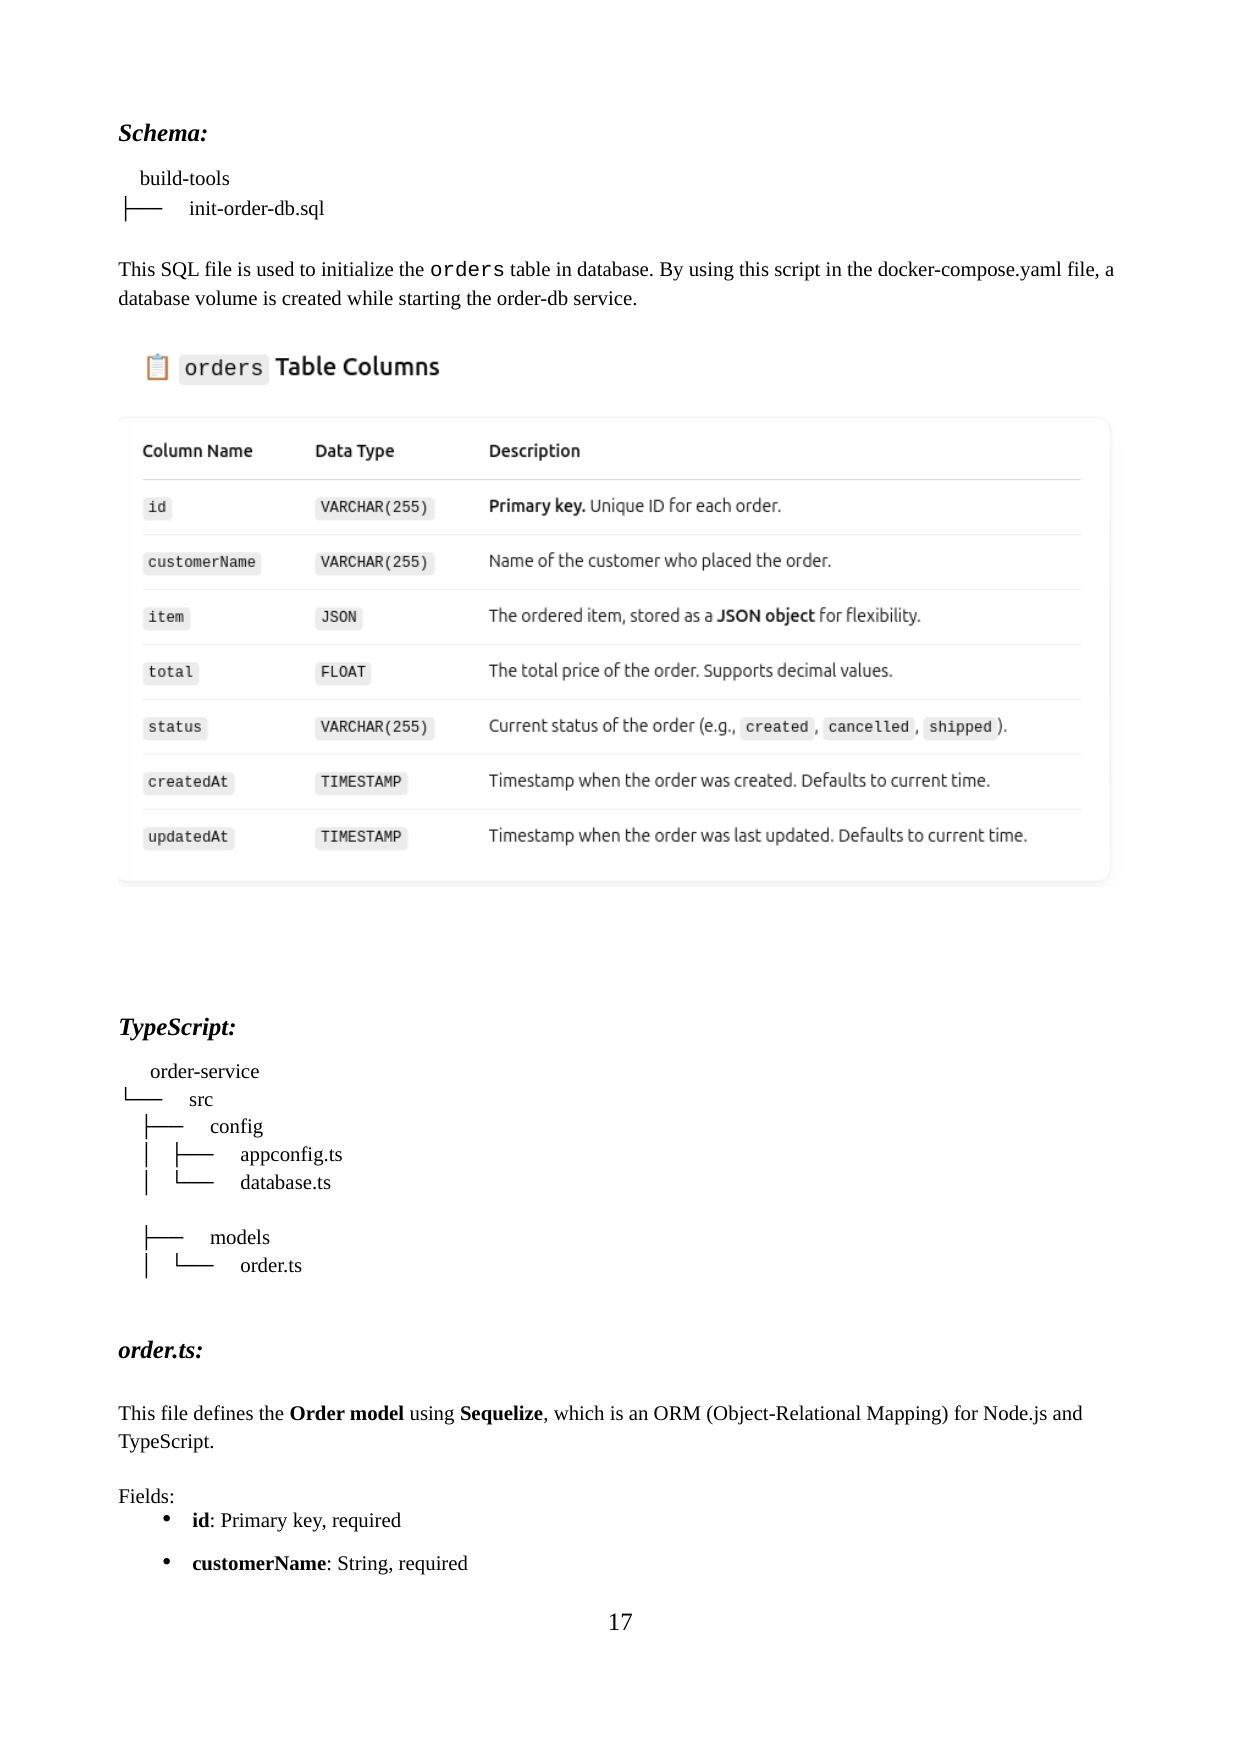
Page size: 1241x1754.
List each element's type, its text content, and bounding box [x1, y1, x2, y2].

text │ ├── 📄 appconfig.ts [118, 1142, 146, 1166]
text │ ├── 📄 appconfig.ts [147, 1142, 176, 1166]
list id: Primary key, required [162, 1508, 1122, 1533]
text This SQL file is used to initialize the orders table in database. By using this script in the docker-compose.yaml file, a database volume is created while starting the order-db service. [118, 257, 1122, 310]
text ├── 📁 models [147, 1225, 1122, 1249]
text This file defines the Order model using Sequelize, which is an ORM (Object-Relational Mapping) for Node.js and TypeScript. [118, 1401, 1122, 1453]
text ├── 📁 config [118, 1114, 146, 1138]
text ├── 📁 config [147, 1114, 1122, 1138]
text │ ├── 📄 appconfig.ts [177, 1142, 1122, 1166]
text ├── 📁 models [118, 1225, 146, 1249]
text TypeScript: [118, 1012, 1122, 1040]
text │ └── 📄 order.ts [118, 1252, 1122, 1277]
list customerName: String, required [162, 1551, 1122, 1576]
text └── 📁 src [118, 1087, 1122, 1111]
text order.ts: [118, 1335, 1122, 1364]
text │ └── 📄 database.ts [118, 1170, 146, 1194]
picture [118, 346, 1123, 887]
text Schema: [118, 118, 1122, 147]
text 📁 build-tools [118, 166, 1122, 190]
text ├── 📄 init-order-db.sql [126, 196, 1122, 220]
text 📁 order-service [118, 1059, 1122, 1083]
text │ └── 📄 database.ts [147, 1170, 1122, 1194]
subtitle Fields: [118, 1484, 1122, 1508]
